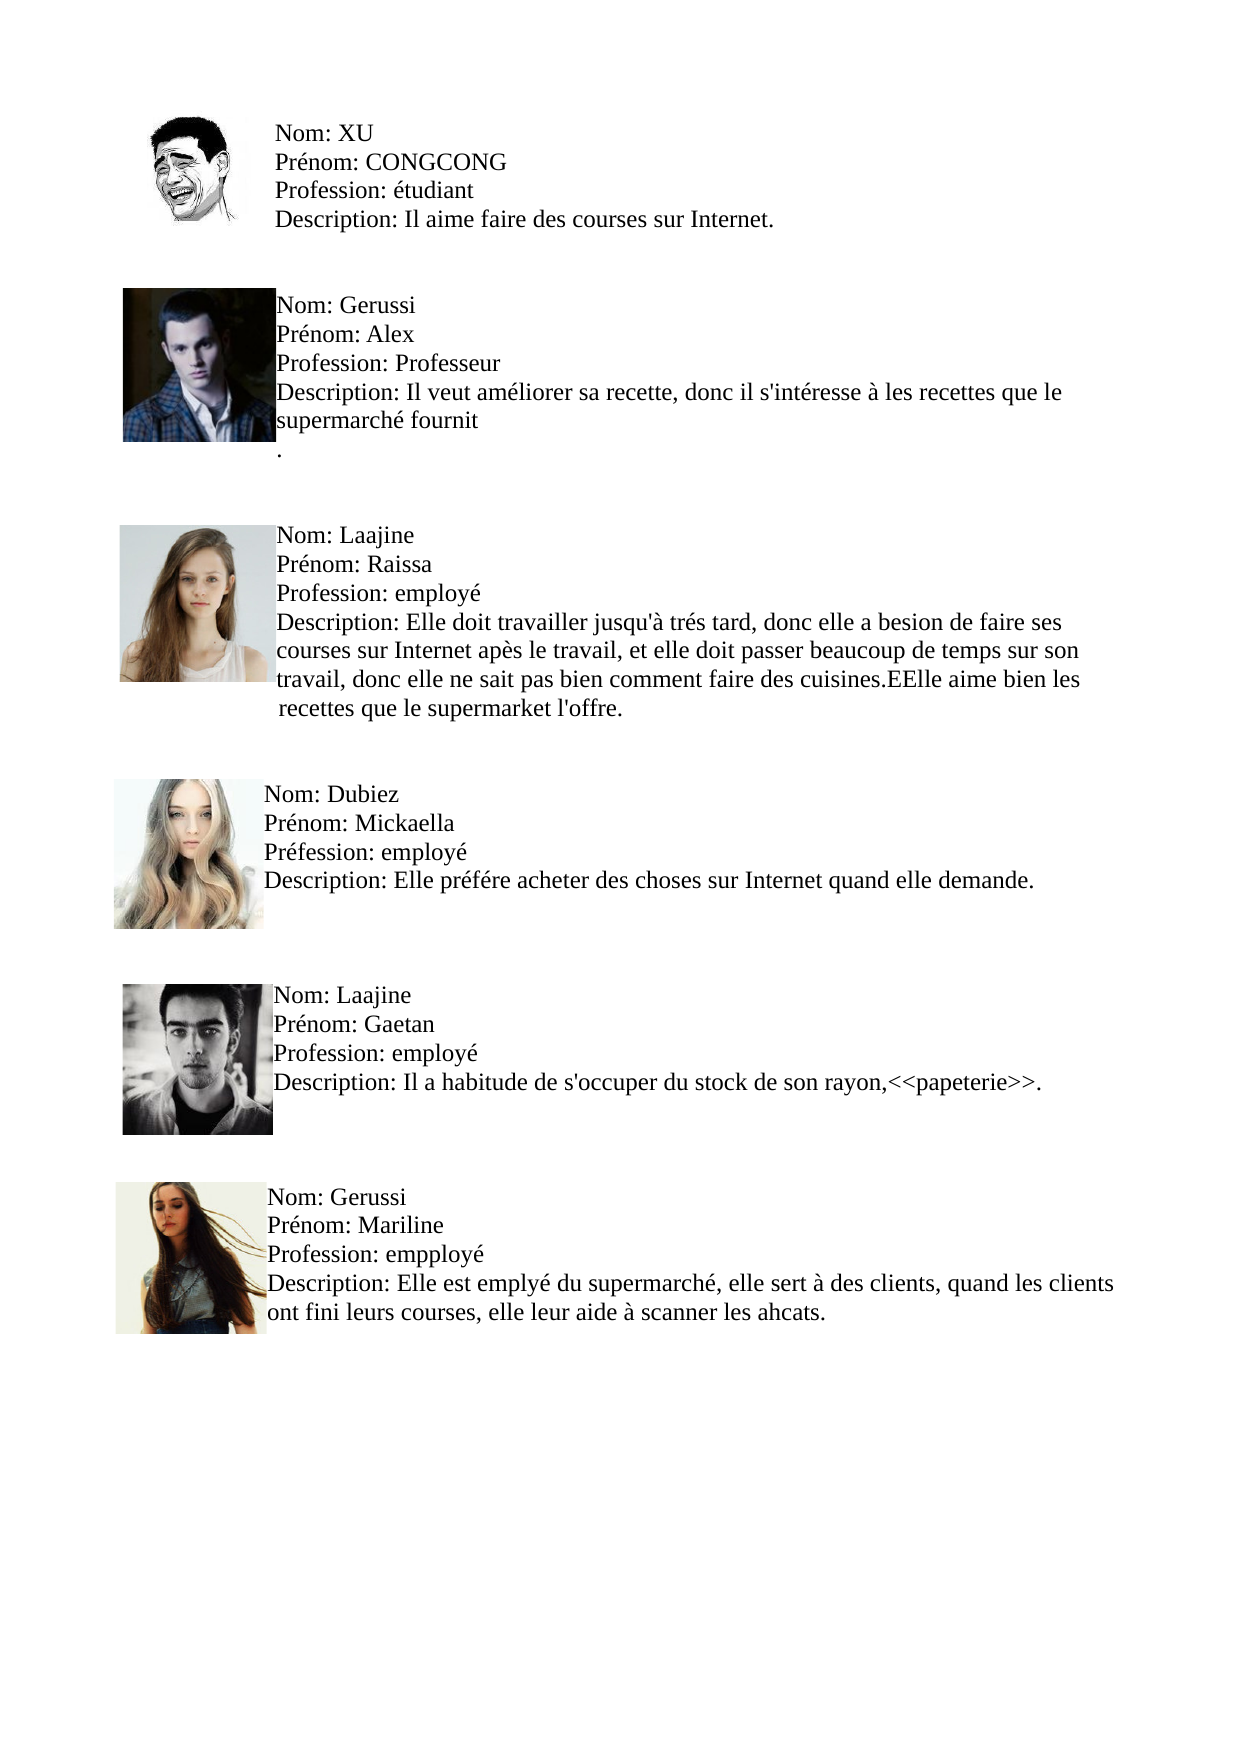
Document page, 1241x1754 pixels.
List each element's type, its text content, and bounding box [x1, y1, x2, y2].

picture [122, 288, 277, 442]
picture [122, 984, 273, 1135]
text Profession: Professeur [277, 348, 1122, 377]
text Nom: XU [275, 118, 1122, 147]
picture [115, 1182, 267, 1334]
text Profession: étudiant [275, 176, 1122, 204]
text Nom: Laajine [118, 981, 1122, 1009]
text Prénom: Mariline [267, 1211, 1122, 1239]
picture [113, 779, 264, 929]
text Description: Elle est emplyé du supermarché, elle sert à des clients, quand les clients ont fini leurs courses, elle leur aide à scanner les ahcats. [267, 1268, 1122, 1326]
text Description: Il a habitude de s'occuper du stock de son rayon,<<papeterie>>. [273, 1067, 1122, 1096]
text Prénom: Gaetan [273, 1009, 1122, 1038]
text Prénom: Raissa [277, 549, 1122, 578]
text Nom: Gerussi [267, 1182, 1122, 1211]
text Description: Il veut améliorer sa recette, donc il s'intéresse à les recettes que le supermarché fournit [277, 377, 1122, 434]
picture [122, 92, 275, 244]
text Prénom: Alex [277, 319, 1122, 348]
text Profession: empployé [267, 1239, 1122, 1268]
text Description: Elle doit travailler jusqu'à trés tard, donc elle a besion de faire ses courses sur Internet apès le travail, et elle doit passer beaucoup de temps sur son travail, donc elle ne sait pas bien comment faire des cuisines.EElle aime bien les recettes que le supermarket l'offre. [118, 607, 1122, 722]
text Nom: Gerussi [277, 291, 1122, 319]
text Prénom: Mickaella [264, 808, 1122, 837]
picture [119, 525, 277, 682]
text Prénom: CONGCONG [275, 147, 1122, 176]
text Description: Elle préfére acheter des choses sur Internet quand elle demande. [264, 866, 1122, 894]
text Préfession: employé [264, 837, 1122, 866]
text Profession: employé [277, 578, 1122, 607]
text Nom: Dubiez [264, 779, 1122, 808]
text Nom: Laajine [118, 521, 1122, 549]
text Profession: employé [273, 1038, 1122, 1067]
text Description: Il aime faire des courses sur Internet. [275, 204, 1122, 233]
text . [118, 434, 1122, 463]
